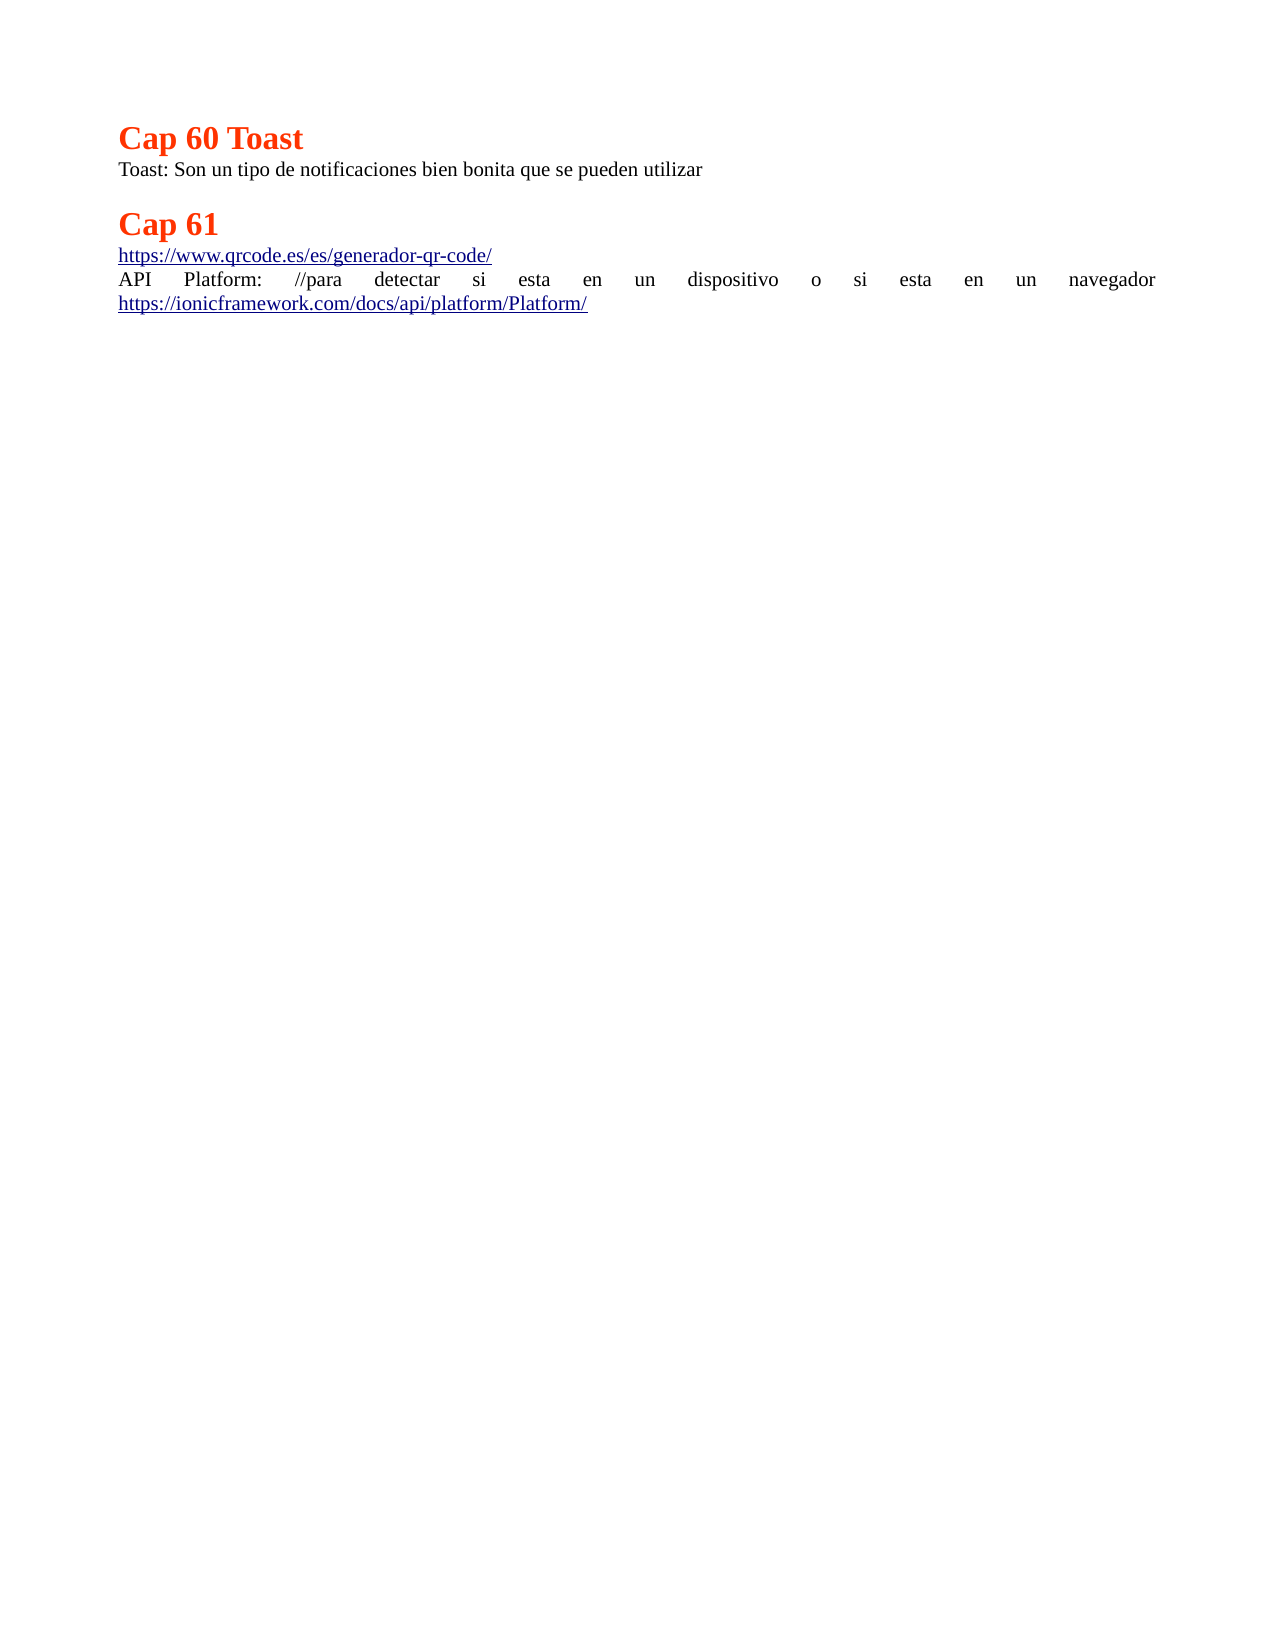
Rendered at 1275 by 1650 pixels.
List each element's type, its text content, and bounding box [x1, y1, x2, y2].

text https://www.qrcode.es/es/generador-qr-code/ [118, 243, 1157, 267]
text API Platform: //para detectar si esta en un dispositivo o si esta en un navegador https://ionicframework.com/docs/api/platform/Platform/ [118, 267, 1157, 315]
text Cap 61 [118, 204, 1157, 243]
text Cap 60 Toast [118, 118, 1157, 156]
text Toast: Son un tipo de notificaciones bien bonita que se pueden utilizar [118, 156, 1157, 181]
